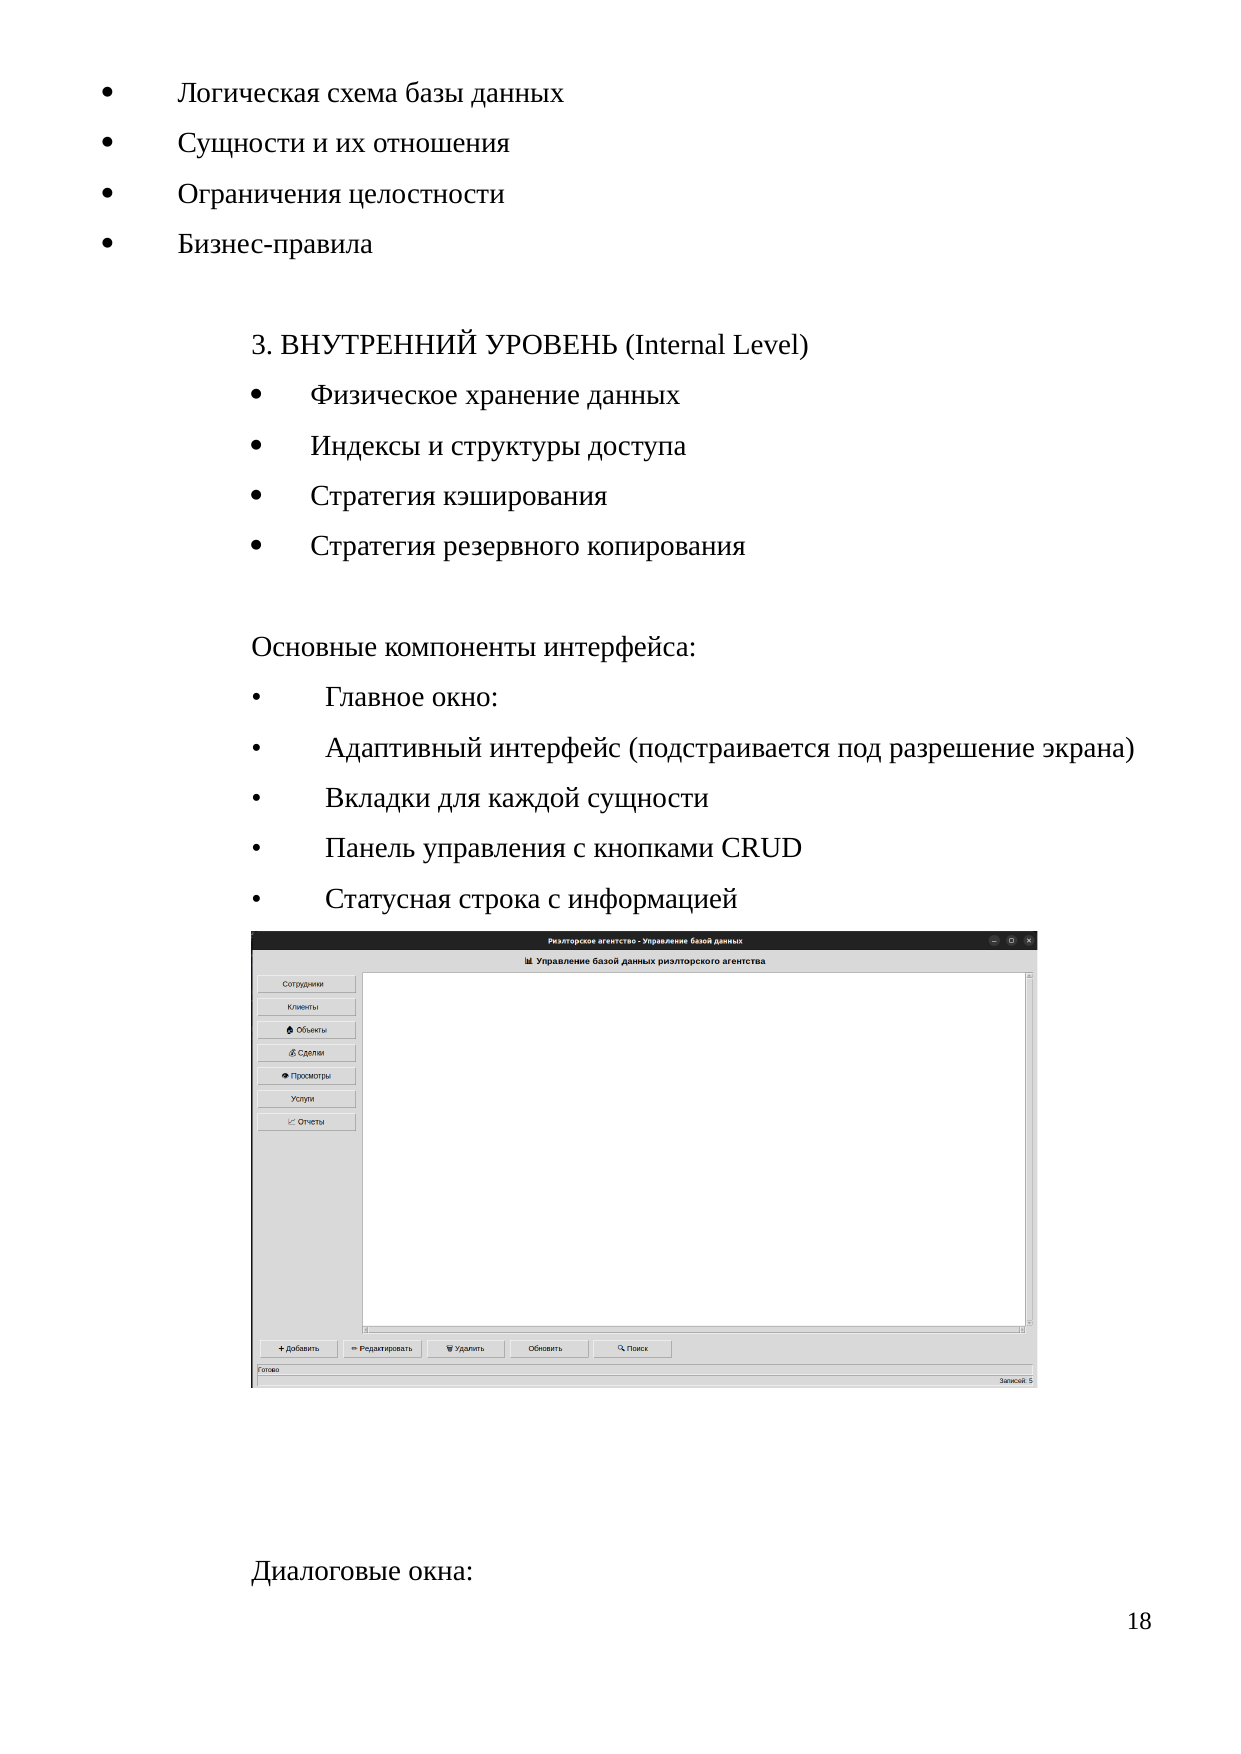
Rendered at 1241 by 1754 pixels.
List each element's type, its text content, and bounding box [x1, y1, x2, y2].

text Основные компоненты интерфейса: [177, 629, 1152, 663]
list Ограничения целостности [102, 176, 1152, 209]
text • Статусная строка с информацией [177, 881, 1152, 914]
list Сущности и их отношения [102, 125, 1152, 159]
text • Панель управления с кнопками CRUD [177, 831, 1152, 864]
text • Вкладки для каждой сущности [177, 780, 1152, 814]
text • Адаптивный интерфейс (подстраивается под разрешение экрана) [177, 730, 1152, 763]
list Физическое хранение данных [162, 377, 1152, 411]
list Индексы и структуры доступа [162, 428, 1152, 461]
list Стратегия кэширования [162, 478, 1152, 512]
text 3. ВНУТРЕННИЙ УРОВЕНЬ (Internal Level) [177, 327, 1152, 361]
list Логическая схема базы данных [102, 75, 1152, 109]
text Диалоговые окна: [177, 1553, 1152, 1587]
text • Главное окно: [177, 679, 1152, 713]
list Бизнес-правила [102, 226, 1152, 260]
list Стратегия резервного копирования [162, 528, 1152, 562]
